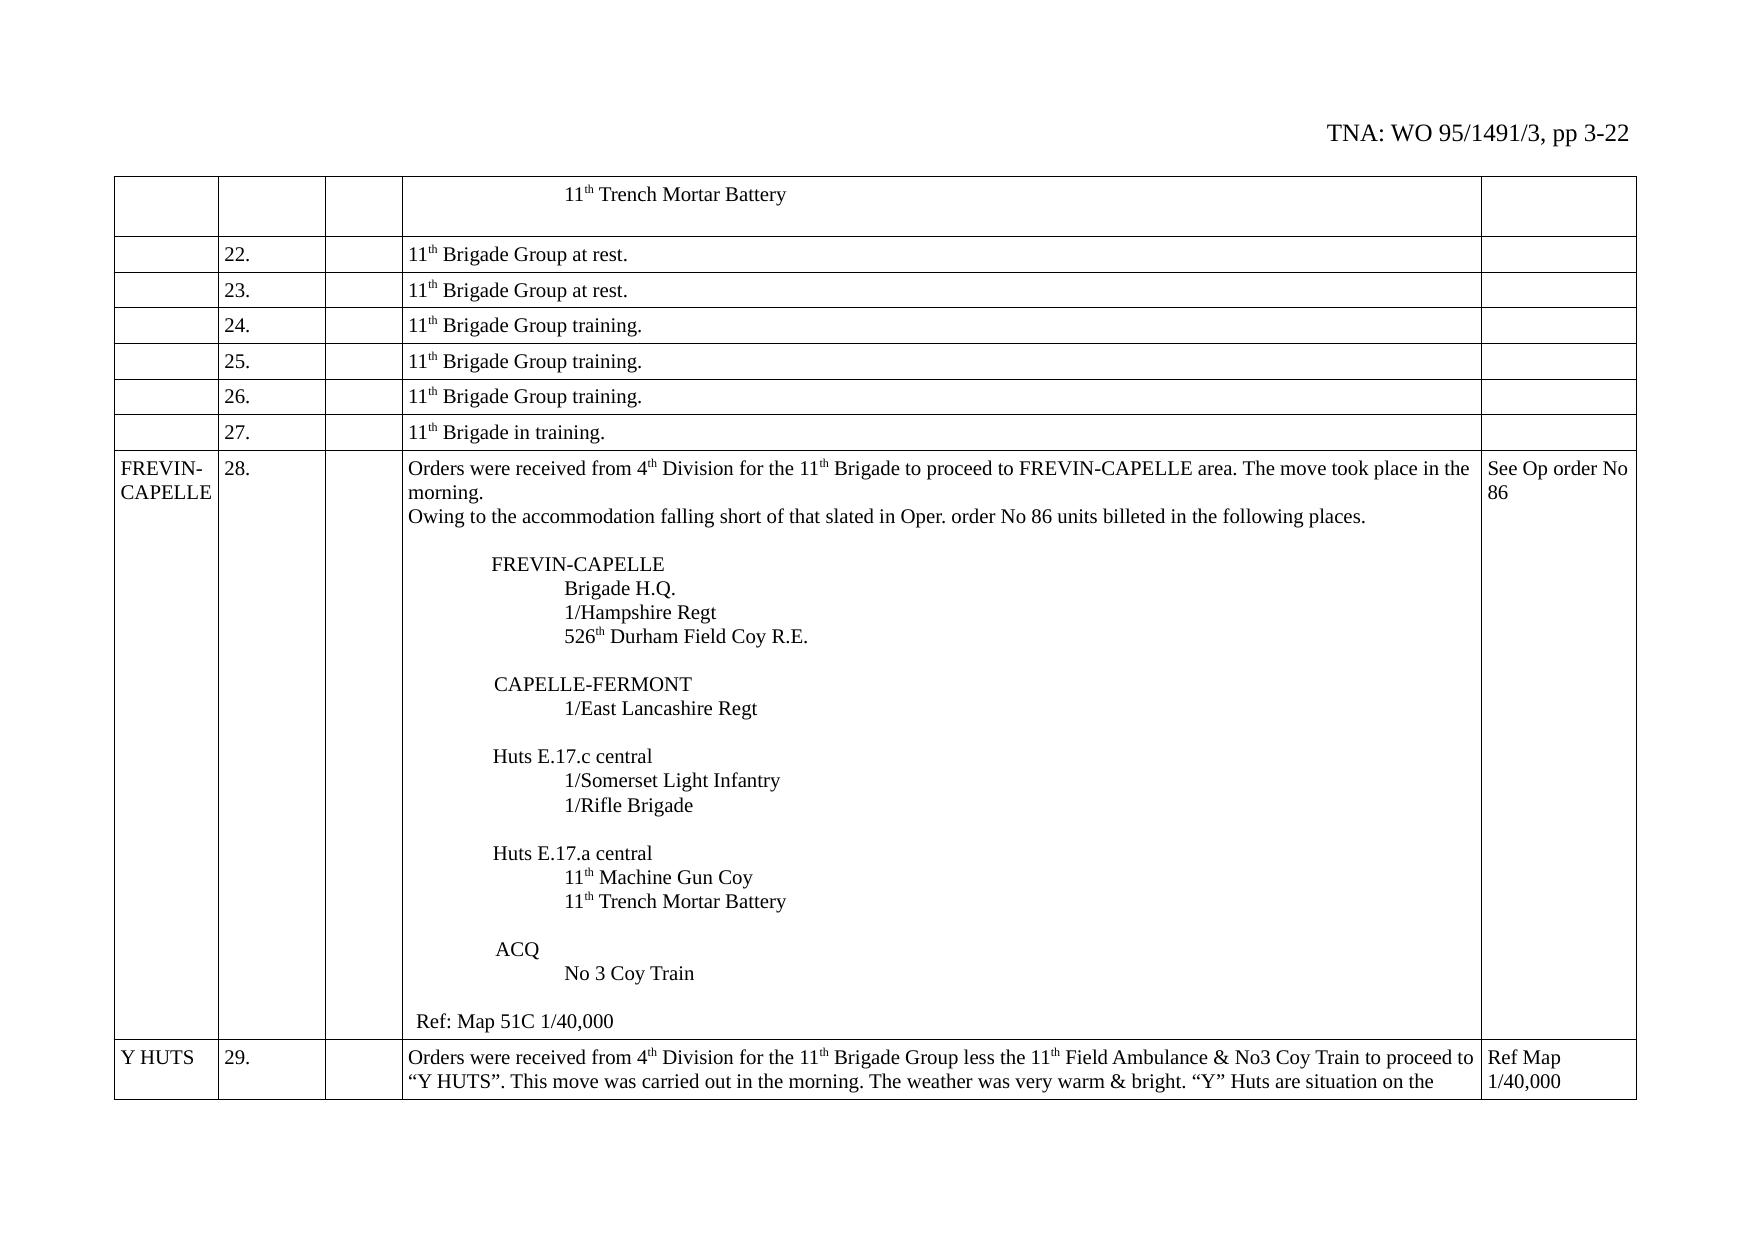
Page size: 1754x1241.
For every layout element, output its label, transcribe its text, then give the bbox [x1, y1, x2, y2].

table_cell [326, 344, 402, 378]
table_cell [326, 237, 402, 272]
table_cell [115, 380, 218, 414]
table_cell 28. [219, 451, 325, 1039]
table_cell [115, 344, 218, 378]
table_cell Ref Map 1/40,000 [1482, 1040, 1636, 1098]
table_cell Orders were received from 4th Division for the 11th Brigade to proceed to FREVIN-CAPELLE area. The move took place in the morning. Owing to the accommodation falling short of that slated in Oper. order No 86 units billeted in the following places. FREVIN-CAPELLE Brigade H.Q. 1/Hampshire Regt 526th Durham Field Coy R.E. CAPELLE-FERMONT 1/East Lancashire Regt Huts E.17.c central 1/Somerset Light Infantry 1/Rifle Brigade Huts E.17.a central 11th Machine Gun Coy 11th Trench Mortar Battery ACQ No 3 Coy Train Ref: Map 51C 1/40,000 [403, 451, 1481, 1039]
table_cell [326, 380, 402, 414]
table_cell 25. [219, 344, 325, 378]
table_cell [115, 177, 218, 236]
table_cell 26. [219, 380, 325, 414]
table_cell [326, 1040, 402, 1098]
table_cell Y HUTS [115, 1040, 218, 1098]
table_cell [1482, 273, 1636, 307]
table_cell Orders were received from 4th Division for the 11th Brigade Group less the 11th Field Ambulance & No3 Coy Train to proceed to “Y HUTS”. This move was carried out in the morning. The weather was very warm & bright. “Y” Huts are situation on the [403, 1040, 1481, 1098]
table_cell [1482, 237, 1636, 272]
table_cell [326, 273, 402, 307]
table_cell [115, 308, 218, 343]
table_cell 11th Trench Mortar Battery [403, 177, 1481, 236]
table_cell [326, 177, 402, 236]
table_cell [1482, 344, 1636, 378]
table_cell 23. [219, 273, 325, 307]
table_cell [1482, 380, 1636, 414]
table_cell 11th Brigade Group at rest. [403, 237, 1481, 272]
table_cell [1482, 308, 1636, 343]
table_cell [115, 415, 218, 450]
table_cell 11th Brigade Group at rest. [403, 273, 1481, 307]
table_cell 11th Brigade in training. [403, 415, 1481, 450]
table_cell [219, 177, 325, 236]
table_cell [326, 308, 402, 343]
table_cell [115, 273, 218, 307]
table_cell 11th Brigade Group training. [403, 308, 1481, 343]
table_cell [115, 237, 218, 272]
table_cell [326, 415, 402, 450]
table_cell FREVIN-CAPELLE [115, 451, 218, 1039]
table_cell 29. [219, 1040, 325, 1098]
table_cell [1482, 415, 1636, 450]
table_cell 24. [219, 308, 325, 343]
table_cell 27. [219, 415, 325, 450]
table_cell 11th Brigade Group training. [403, 380, 1481, 414]
table_cell [1482, 177, 1636, 236]
table_cell 22. [219, 237, 325, 272]
table_cell See Op order No 86 [1482, 451, 1636, 1039]
table_cell 11th Brigade Group training. [403, 344, 1481, 378]
table_cell [326, 451, 402, 1039]
